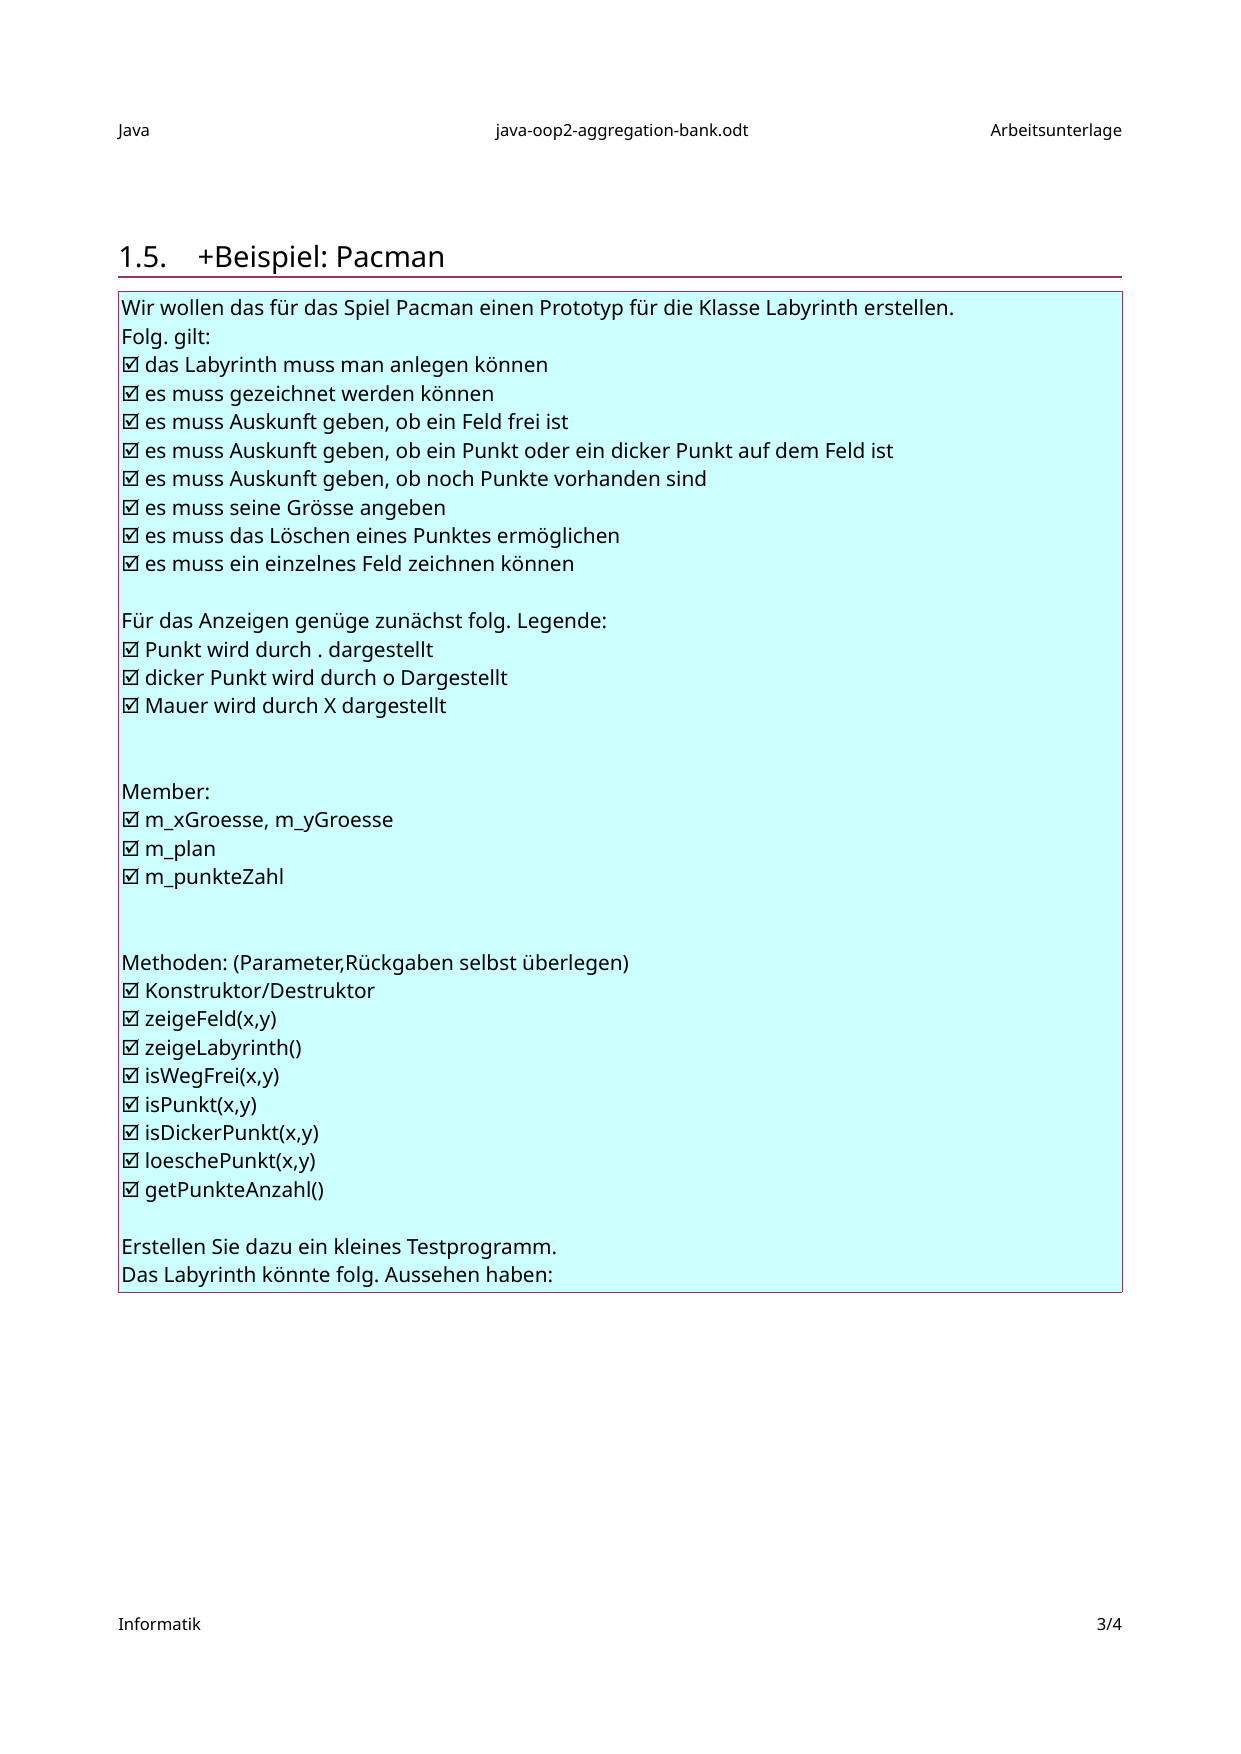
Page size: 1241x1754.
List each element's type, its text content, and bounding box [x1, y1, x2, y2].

list es muss Auskunft geben, ob ein Punkt oder ein dicker Punkt auf dem Feld ist [119, 433, 1122, 461]
list es muss Auskunft geben, ob ein Feld frei ist [119, 404, 1122, 433]
list m_plan [119, 831, 1122, 859]
list es muss gezeichnet werden können [119, 376, 1122, 404]
list Punkt wird durch . dargestellt [119, 632, 1122, 660]
list isPunkt(x,y) [119, 1087, 1122, 1115]
text Folg. gilt: [119, 319, 1122, 347]
list es muss ein einzelnes Feld zeichnen können [119, 546, 1122, 575]
list zeigeFeld(x,y) [119, 1001, 1122, 1030]
list Mauer wird durch X dargestellt [119, 689, 1122, 717]
list getPunkteAnzahl() [119, 1172, 1122, 1201]
text Wir wollen das für das Spiel Pacman einen Prototyp für die Klasse Labyrinth erstellen. [119, 292, 1122, 319]
list zeigeLabyrinth() [119, 1030, 1122, 1058]
text Member: [119, 774, 1122, 802]
list loeschePunkt(x,y) [119, 1144, 1122, 1172]
list isDickerPunkt(x,y) [119, 1115, 1122, 1144]
list Konstruktor/Destruktor [119, 973, 1122, 1001]
text Erstellen Sie dazu ein kleines Testprogramm. [119, 1229, 1122, 1257]
list m_punkteZahl [119, 859, 1122, 888]
text Methoden: (Parameter,Rückgaben selbst überlegen) [119, 944, 1122, 973]
list es muss seine Grösse angeben [119, 489, 1122, 518]
text Das Labyrinth könnte folg. Aussehen haben: [119, 1257, 1122, 1292]
list das Labyrinth muss man anlegen können [119, 347, 1122, 376]
list m_xGroesse, m_yGroesse [119, 802, 1122, 831]
list es muss Auskunft geben, ob noch Punkte vorhanden sind [119, 461, 1122, 489]
list dicker Punkt wird durch o Dargestellt [119, 660, 1122, 689]
list es muss das Löschen eines Punktes ermöglichen [119, 518, 1122, 546]
list isWegFrei(x,y) [119, 1058, 1122, 1087]
subtitle +Beispiel: Pacman [118, 236, 1122, 276]
text Für das Anzeigen genüge zunächst folg. Legende: [119, 603, 1122, 632]
